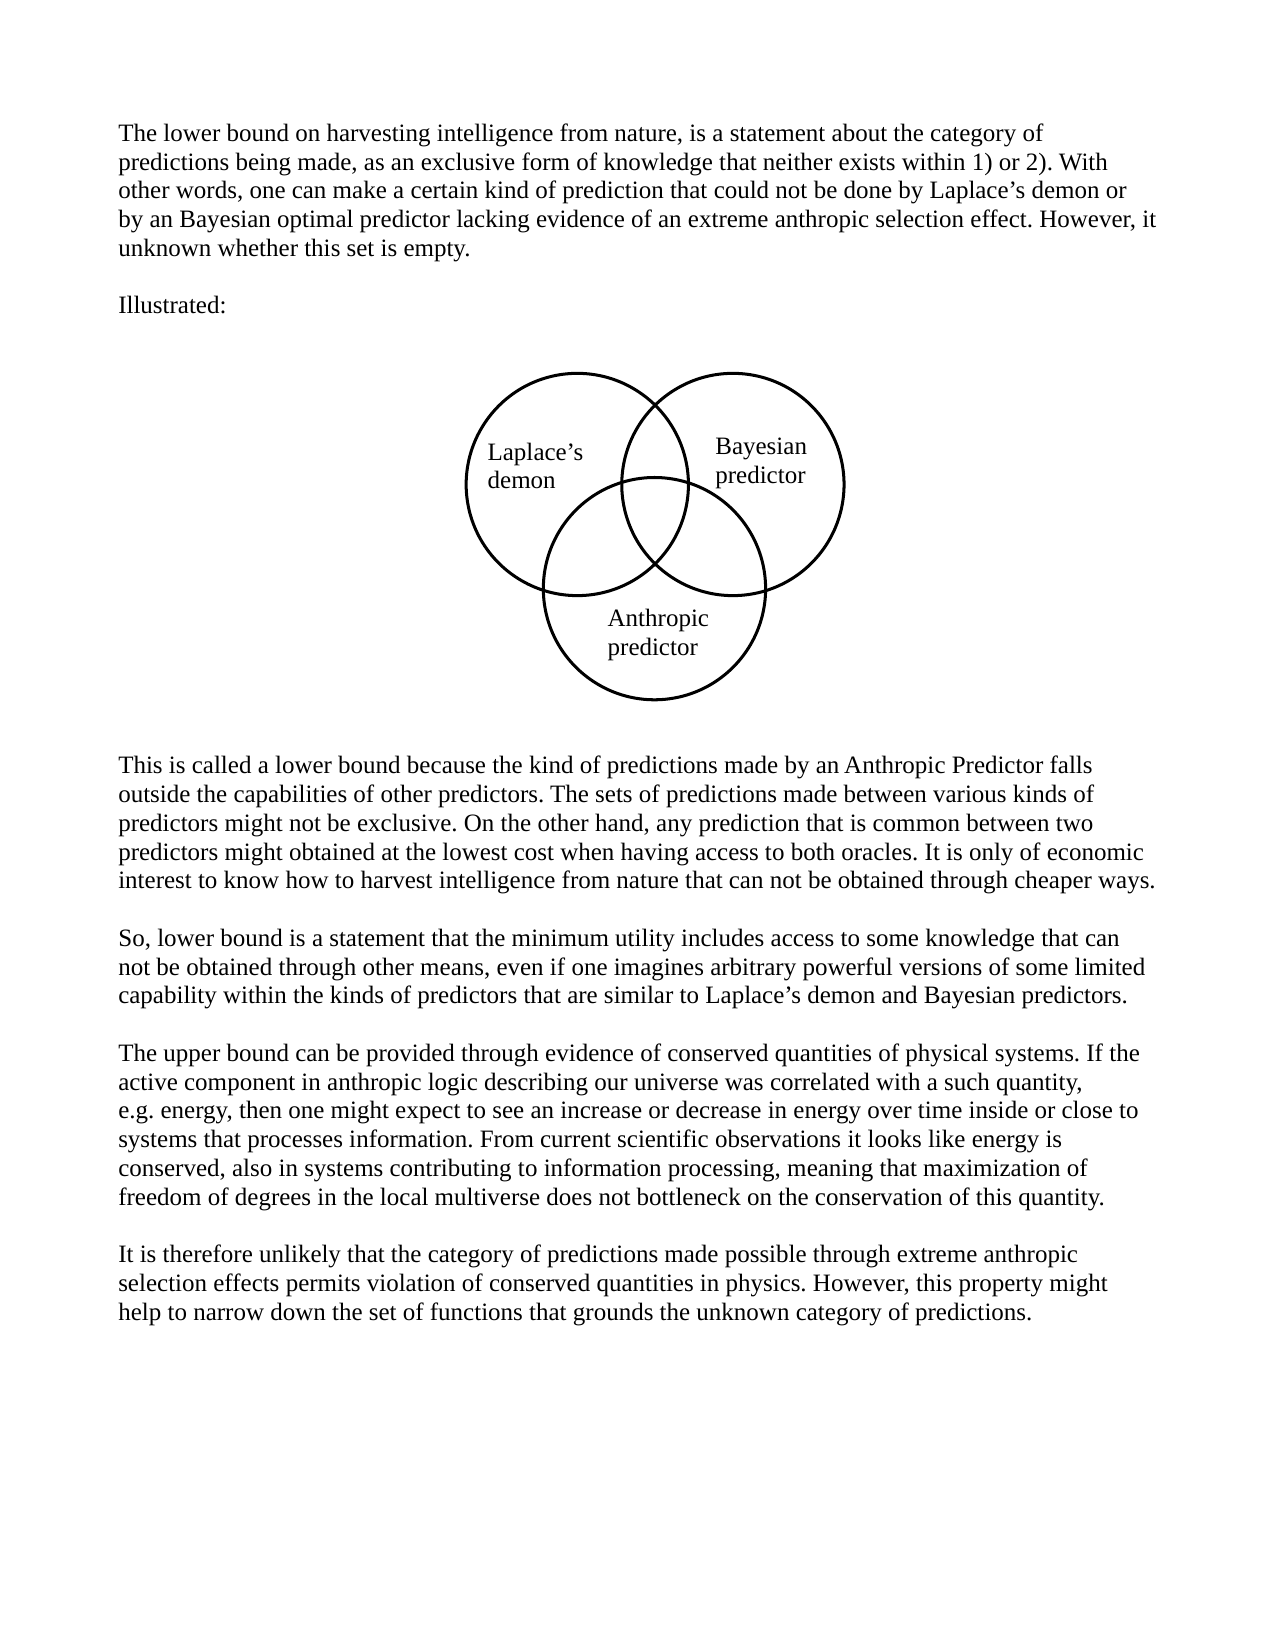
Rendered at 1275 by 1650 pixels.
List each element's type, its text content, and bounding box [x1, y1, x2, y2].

text The upper bound can be provided through evidence of conserved quantities of physical systems. If the active component in anthropic logic describing our universe was correlated with a such quantity, e.g. energy, then one might expect to see an increase or decrease in energy over time inside or close to systems that processes information. From current scientific observations it looks like energy is conserved, also in systems contributing to information processing, meaning that maximization of freedom of degrees in the local multiverse does not bottleneck on the conservation of this quantity. [118, 1038, 1157, 1211]
text Illustrated: [118, 291, 1157, 319]
text This is called a lower bound because the kind of predictions made by an Anthropic Predictor falls outside the capabilities of other predictors. The sets of predictions made between various kinds of predictors might not be exclusive. On the other hand, any prediction that is common between two predictors might obtained at the lowest cost when having access to both oracles. It is only of economic interest to know how to harvest intelligence from nature that can not be obtained through cheaper ways. [118, 751, 1157, 894]
text It is therefore unlikely that the category of predictions made possible through extreme anthropic selection effects permits violation of conserved quantities in physics. However, this property might help to narrow down the set of functions that grounds the unknown category of predictions. [118, 1239, 1157, 1326]
text So, lower bound is a statement that the minimum utility includes access to some knowledge that can not be obtained through other means, even if one imagines arbitrary powerful versions of some limited capability within the kinds of predictors that are similar to Laplace’s demon and Bayesian predictors. [118, 923, 1157, 1009]
text The lower bound on harvesting intelligence from nature, is a statement about the category of predictions being made, as an exclusive form of knowledge that neither exists within 1) or 2). With other words, one can make a certain kind of prediction that could not be done by Laplace’s demon or by an Bayesian optimal predictor lacking evidence of an extreme anthropic selection effect. However, it unknown whether this set is empty. [118, 118, 1157, 262]
